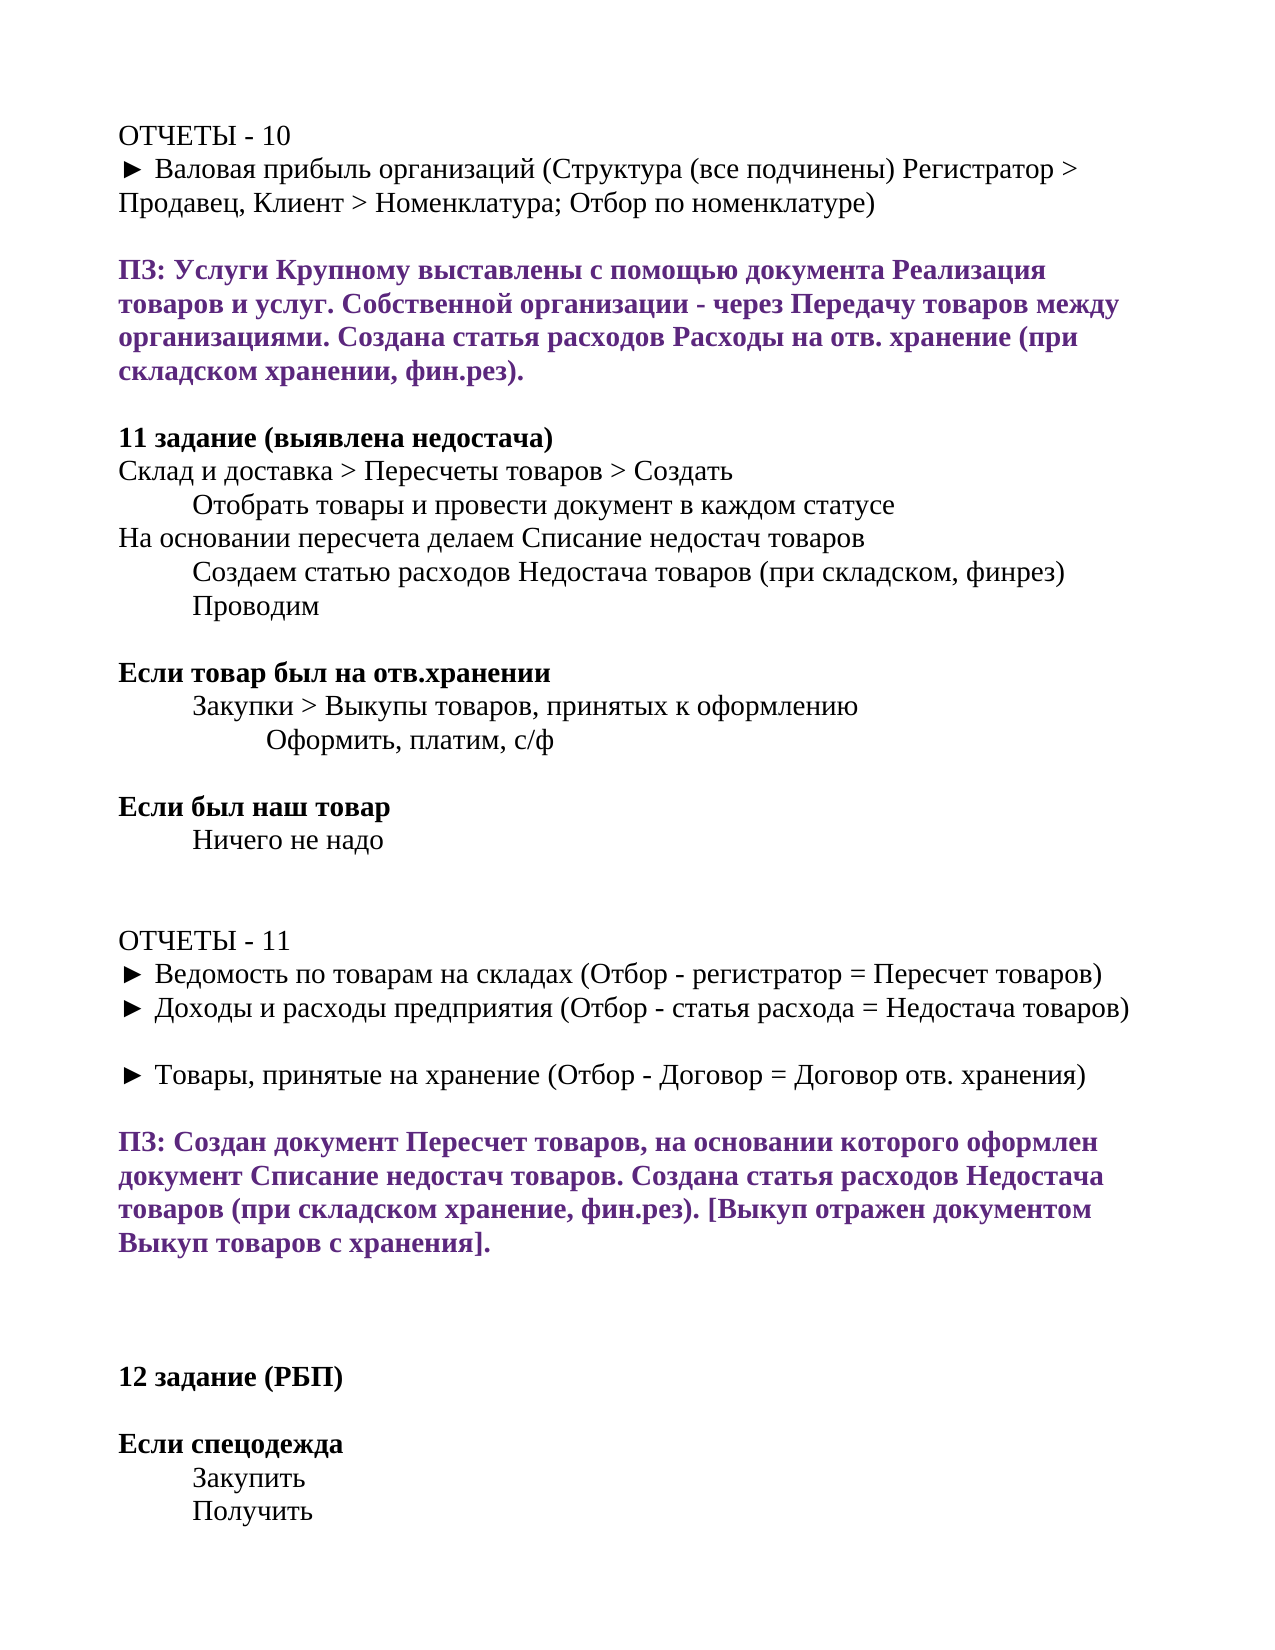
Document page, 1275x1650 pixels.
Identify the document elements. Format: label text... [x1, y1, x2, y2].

text Если был наш товар [118, 789, 1157, 822]
text Ничего не надо [118, 822, 1157, 856]
text Получить [118, 1493, 1157, 1527]
text ПЗ: Создан документ Пересчет товаров, на основании которого оформлен документ Списание недостач товаров. Создана статья расходов Недостача товаров (при складском хранение, фин.рез). [Выкуп отражен документом Выкуп товаров с хранения]. [118, 1124, 1157, 1258]
text 12 задание (РБП) [118, 1359, 1157, 1393]
text Создаем статью расходов Недостача товаров (при складском, финрез) [118, 554, 1157, 588]
text ► Ведомость по товарам на складах (Отбор - регистратор = Пересчет товаров) [118, 957, 1157, 990]
text ОТЧЕТЫ - 11 [118, 923, 1157, 957]
text ПЗ: Услуги Крупному выставлены с помощью документа Реализация товаров и услуг. Собственной организации - через Передачу товаров между организациями. Создана статья расходов Расходы на отв. хранение (при складском хранении, фин.рез). [118, 252, 1157, 386]
text ► Товары, принятые на хранение (Отбор - Договор = Договор отв. хранения) [118, 1057, 1157, 1091]
text Закупки > Выкупы товаров, принятых к оформлению [118, 688, 1157, 722]
text Оформить, платим, с/ф [118, 722, 1157, 755]
text Если товар был на отв.хранении [118, 655, 1157, 688]
text ОТЧЕТЫ - 10 [118, 118, 1157, 152]
text Отобрать товары и провести документ в каждом статусе [118, 487, 1157, 521]
text ► Доходы и расходы предприятия (Отбор - статья расхода = Недостача товаров) [118, 990, 1157, 1024]
text Закупить [118, 1460, 1157, 1493]
text ► Валовая прибыль организаций (Структура (все подчинены) Регистратор > Продавец, Клиент > Номенклатура; Отбор по номенклатуре) [118, 152, 1157, 219]
text Проводим [118, 588, 1157, 621]
text 11 задание (выявлена недостача) [118, 420, 1157, 453]
text На основании пересчета делаем Списание недостач товаров [118, 521, 1157, 554]
text Склад и доставка > Пересчеты товаров > Создать [118, 453, 1157, 487]
text Если спецодежда [118, 1426, 1157, 1460]
